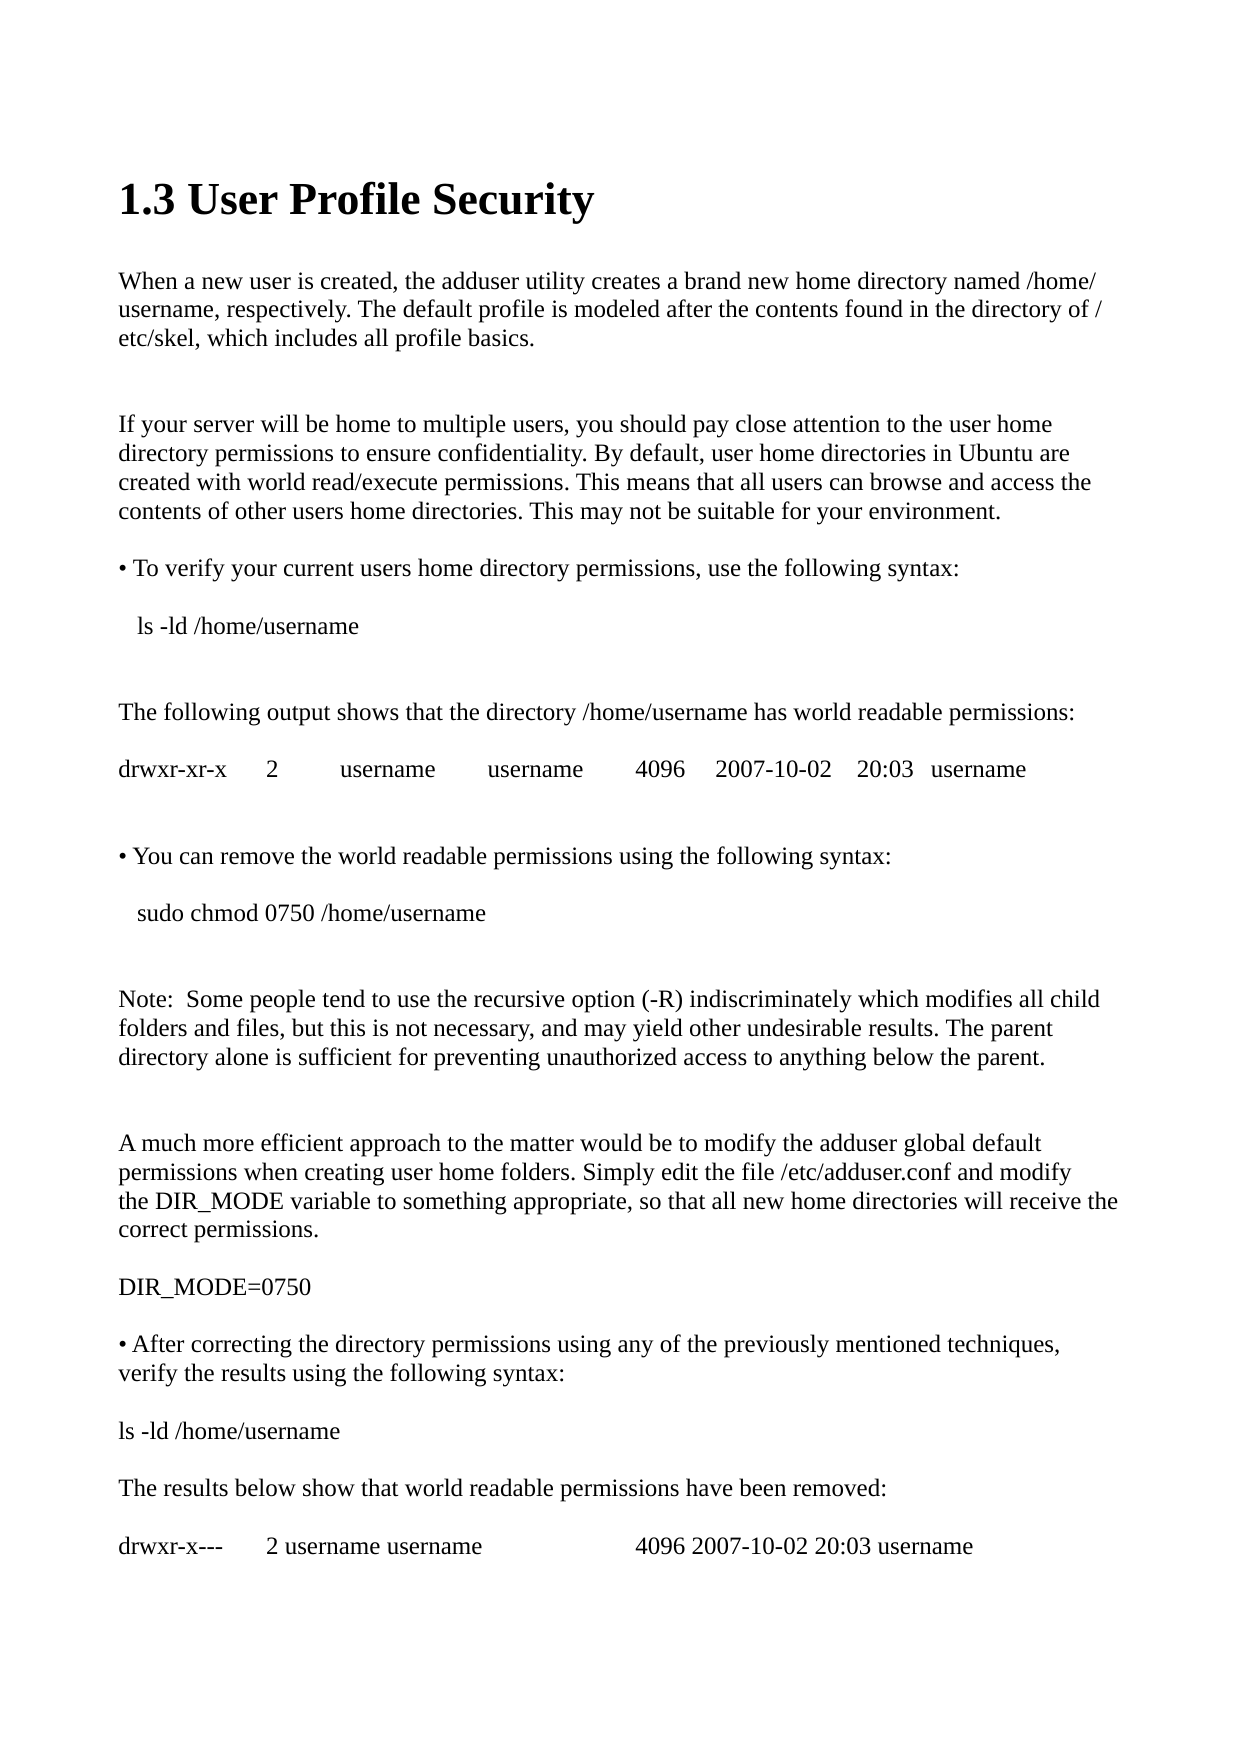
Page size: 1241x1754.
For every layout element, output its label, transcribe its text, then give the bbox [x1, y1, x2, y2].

text If your server will be home to multiple users, you should pay close attention to the user home [118, 409, 1122, 438]
text etc/skel, which includes all profile basics. [118, 323, 1122, 352]
text directory permissions to ensure confidentiality. By default, user home directories in Ubuntu are [118, 438, 1122, 467]
subtitle 1.3 User Profile Security [118, 172, 1122, 224]
text A much more efficient approach to the matter would be to modify the adduser global default [118, 1128, 1122, 1157]
text correct permissions. [118, 1214, 1122, 1243]
text When a new user is created, the adduser utility creates a brand new home directory named /home/ [118, 266, 1122, 294]
text contents of other users home directories. This may not be suitable for your environment. [118, 496, 1122, 524]
text drwxr-x--- 2 username username 4096 2007-10-02 20:03 username [118, 1531, 1122, 1559]
text created with world read/execute permissions. This means that all users can browse and access the [118, 467, 1122, 496]
text Note: Some people tend to use the recursive option (-R) indiscriminately which modifies all child folders and files, but this is not necessary, and may yield other undesirable results. The parent directory alone is sufficient for preventing unauthorized access to anything below the parent. [118, 984, 1122, 1071]
text The results below show that world readable permissions have been removed: [118, 1473, 1122, 1502]
text The following output shows that the directory /home/username has world readable permissions: [118, 697, 1122, 726]
text ls -ld /home/username [118, 1416, 1122, 1444]
text DIR_MODE=0750 [118, 1272, 1122, 1301]
text • After correcting the directory permissions using any of the previously mentioned techniques, verify the results using the following syntax: [118, 1329, 1122, 1387]
text • To verify your current users home directory permissions, use the following syntax: [118, 553, 1122, 582]
text the DIR_MODE variable to something appropriate, so that all new home directories will receive the [118, 1186, 1122, 1214]
text ls -ld /home/username [118, 611, 1122, 639]
text permissions when creating user home folders. Simply edit the file /etc/adduser.conf and modify [118, 1157, 1122, 1186]
text drwxr-xr-x 2 username username 4096 2007-10-02 20:03 username [118, 754, 1122, 783]
text • You can remove the world readable permissions using the following syntax: [118, 841, 1122, 869]
text username, respectively. The default profile is modeled after the contents found in the directory of / [118, 294, 1122, 323]
text sudo chmod 0750 /home/username [118, 898, 1122, 927]
